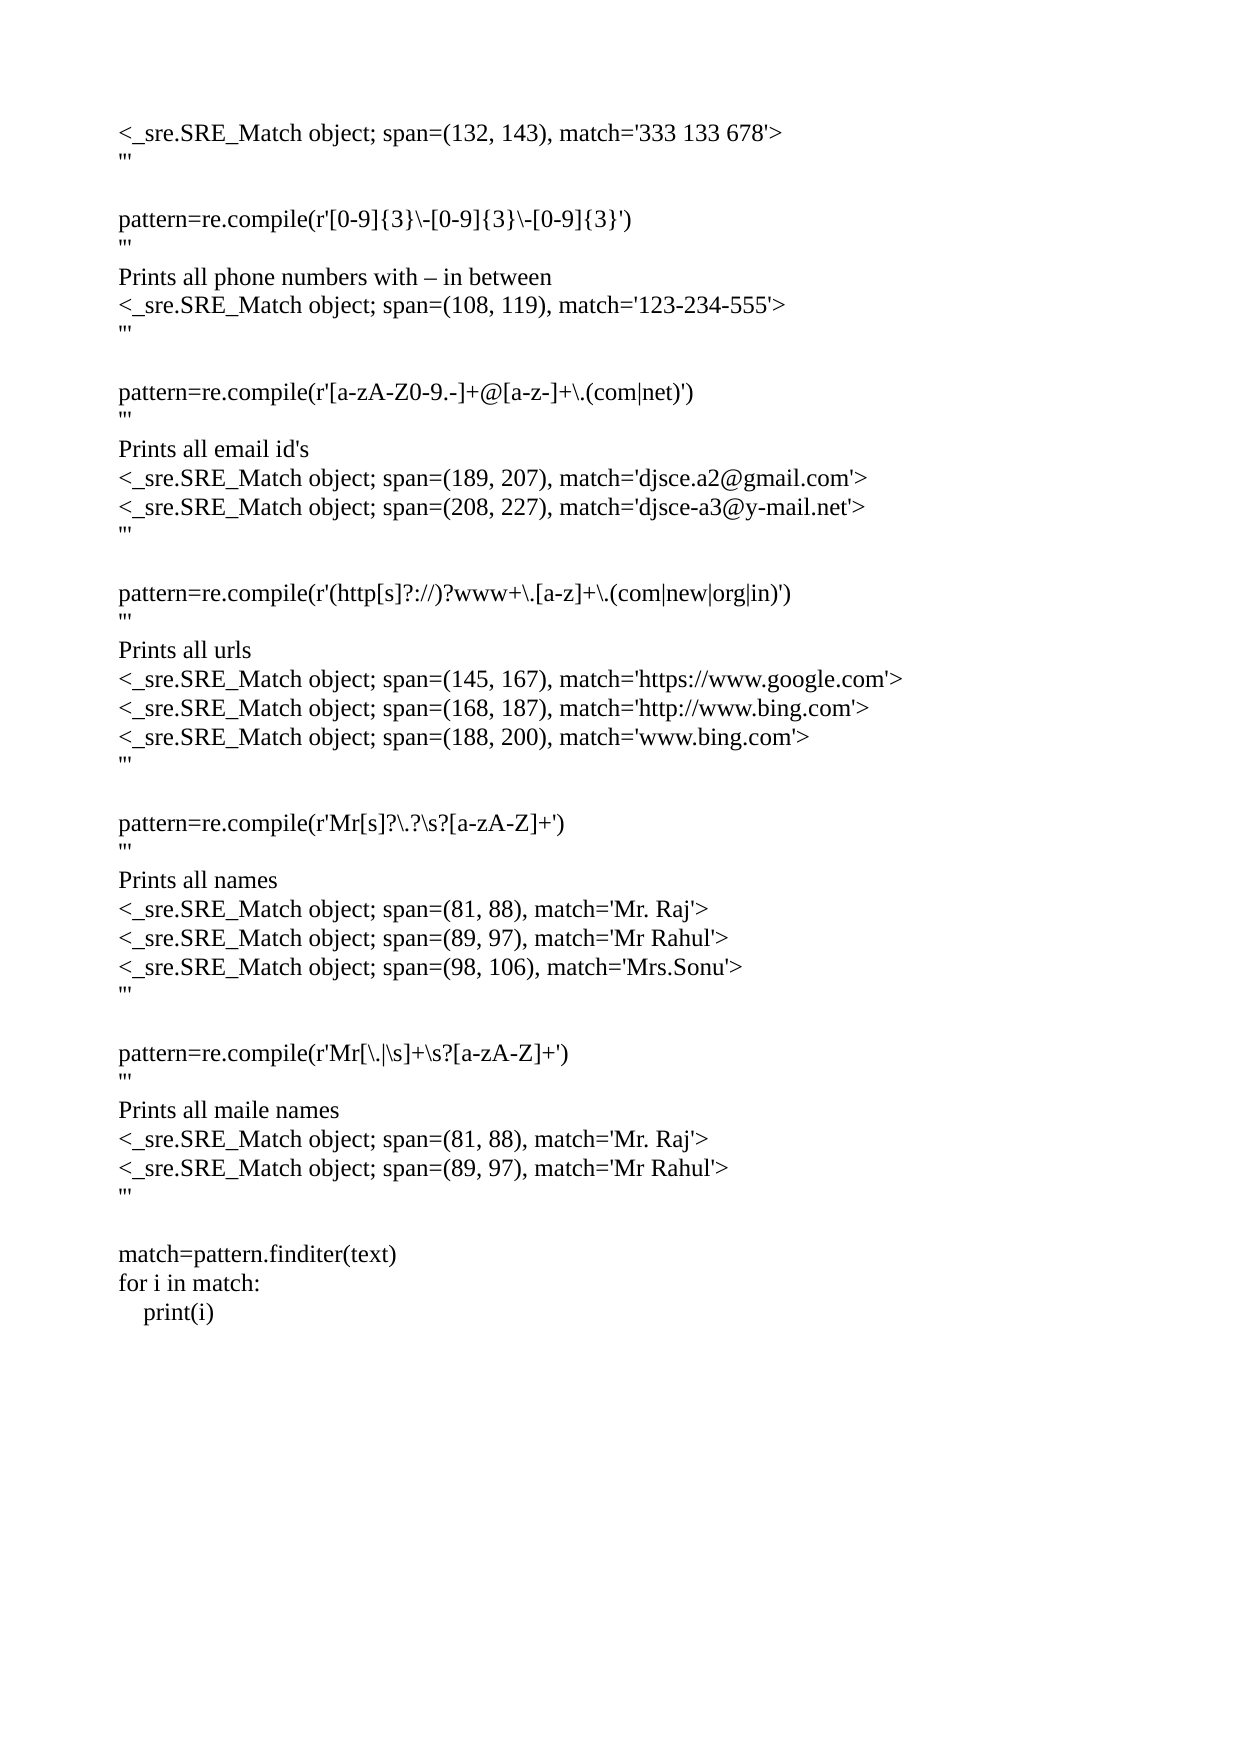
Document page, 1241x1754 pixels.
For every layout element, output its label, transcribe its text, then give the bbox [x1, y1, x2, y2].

text <_sre.SRE_Match object; span=(168, 187), match='http://www.bing.com'> [118, 693, 1122, 722]
text ''' [118, 406, 1122, 434]
text Prints all email id's [118, 434, 1122, 463]
text <_sre.SRE_Match object; span=(89, 97), match='Mr Rahul'> [118, 1153, 1122, 1182]
text ''' [118, 1182, 1122, 1211]
text pattern=re.compile(r'[0-9]{3}\-[0-9]{3}\-[0-9]{3}') [118, 204, 1122, 233]
text <_sre.SRE_Match object; span=(132, 143), match='333 133 678'> [118, 118, 1122, 147]
text <_sre.SRE_Match object; span=(145, 167), match='https://www.google.com'> [118, 664, 1122, 693]
text pattern=re.compile(r'Mr[s]?\.?\s?[a-zA-Z]+') [118, 808, 1122, 837]
text <_sre.SRE_Match object; span=(108, 119), match='123-234-555'> [118, 291, 1122, 319]
text <_sre.SRE_Match object; span=(89, 97), match='Mr Rahul'> [118, 923, 1122, 952]
text pattern=re.compile(r'[a-zA-Z0-9.-]+@[a-z-]+\.(com|net)') [118, 377, 1122, 406]
text ''' [118, 837, 1122, 866]
text ''' [118, 521, 1122, 549]
text <_sre.SRE_Match object; span=(188, 200), match='www.bing.com'> [118, 722, 1122, 751]
text Prints all phone numbers with – in between [118, 262, 1122, 291]
text <_sre.SRE_Match object; span=(98, 106), match='Mrs.Sonu'> [118, 952, 1122, 981]
text ''' [118, 607, 1122, 636]
text Prints all names [118, 866, 1122, 894]
text for i in match: [118, 1268, 1122, 1297]
text ''' [118, 1067, 1122, 1096]
text match=pattern.finditer(text) [118, 1239, 1122, 1268]
text Prints all urls [118, 636, 1122, 664]
text ''' [118, 147, 1122, 176]
text ''' [118, 981, 1122, 1009]
text <_sre.SRE_Match object; span=(81, 88), match='Mr. Raj'> [118, 1124, 1122, 1153]
text <_sre.SRE_Match object; span=(81, 88), match='Mr. Raj'> [118, 894, 1122, 923]
text pattern=re.compile(r'(http[s]?://)?www+\.[a-z]+\.(com|new|org|in)') [118, 578, 1122, 607]
text print(i) [118, 1297, 1122, 1326]
text pattern=re.compile(r'Mr[\.|\s]+\s?[a-zA-Z]+') [118, 1038, 1122, 1067]
text <_sre.SRE_Match object; span=(189, 207), match='djsce.a2@gmail.com'> [118, 463, 1122, 492]
text Prints all maile names [118, 1096, 1122, 1124]
text <_sre.SRE_Match object; span=(208, 227), match='djsce-a3@y-mail.net'> [118, 492, 1122, 521]
text ''' [118, 751, 1122, 779]
text ''' [118, 319, 1122, 348]
text ''' [118, 233, 1122, 262]
